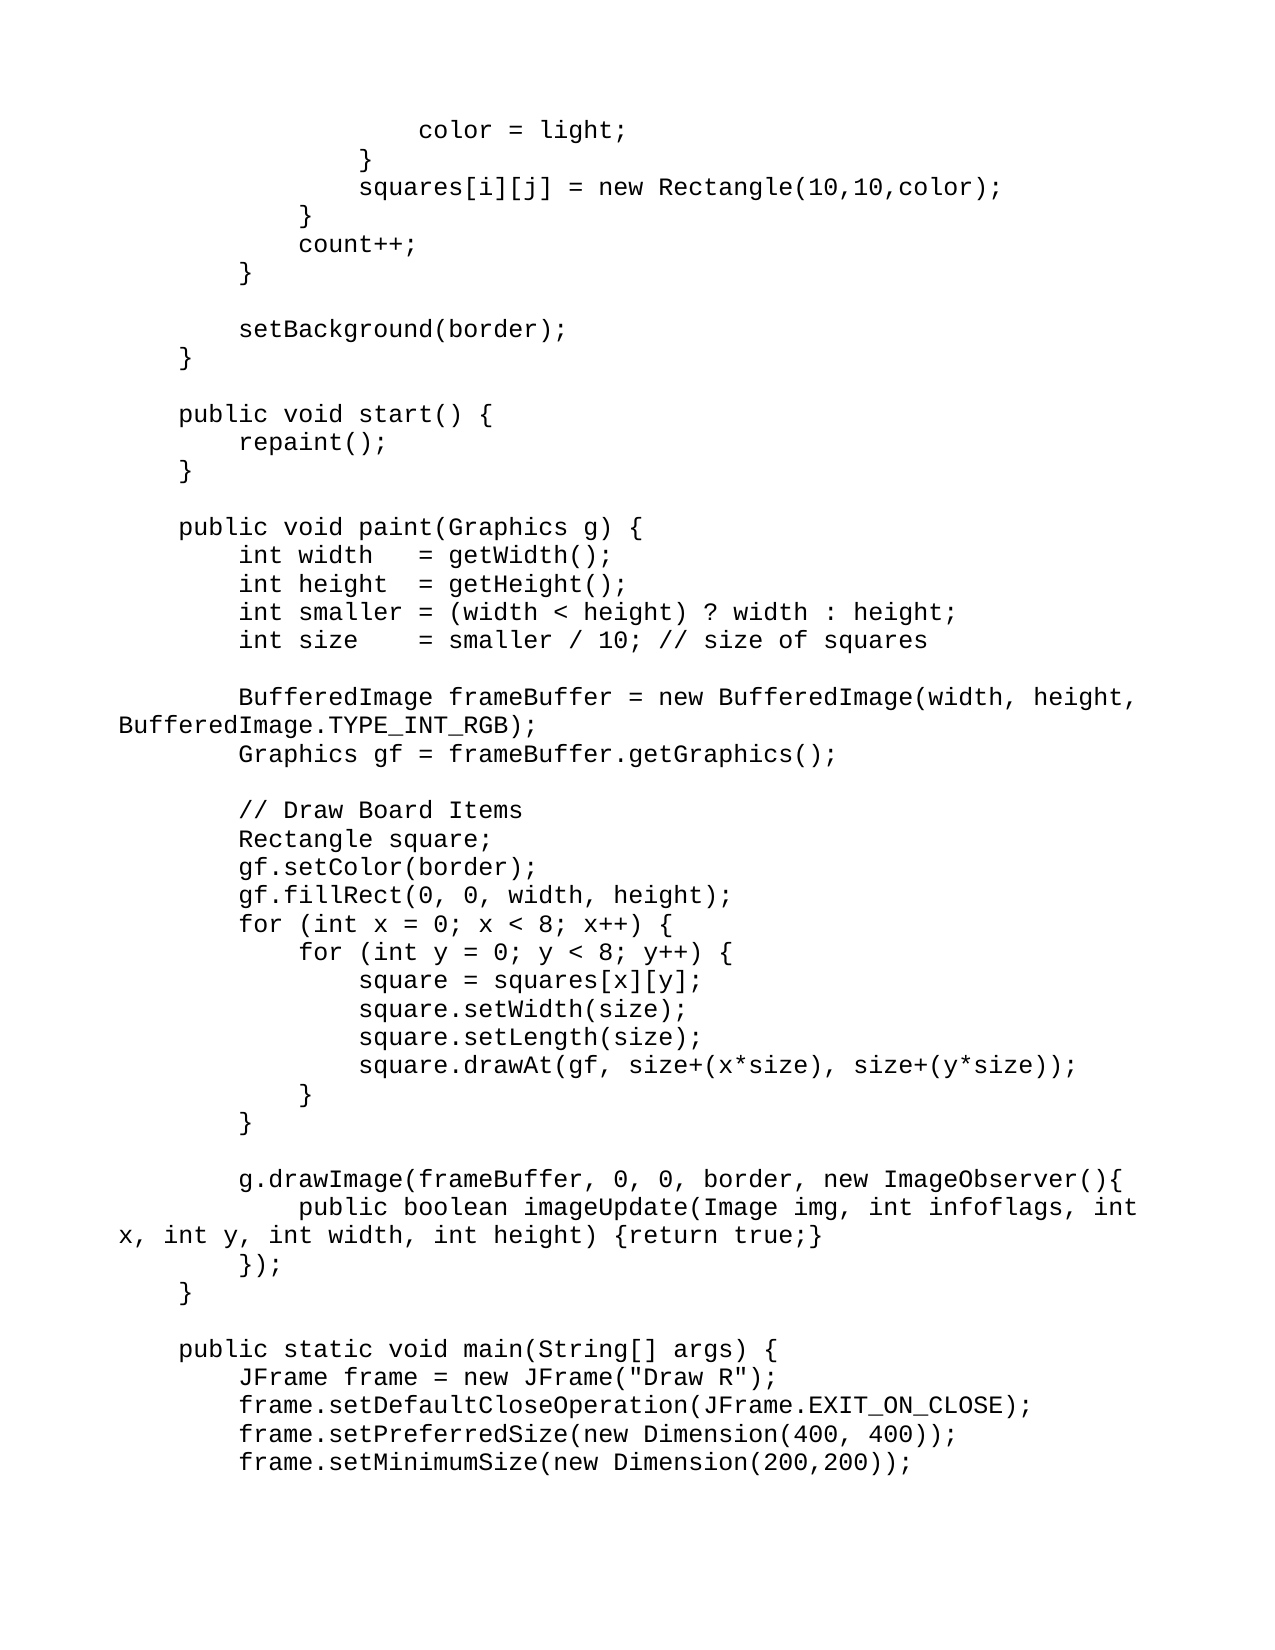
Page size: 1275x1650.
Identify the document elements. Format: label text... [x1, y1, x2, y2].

text square.setLength(size); [118, 1025, 1157, 1053]
text int height = getHeight(); [118, 571, 1157, 600]
text count++; [118, 231, 1157, 260]
text // Draw Board Items [118, 798, 1157, 826]
text gf.setColor(border); [118, 855, 1157, 883]
text frame.setPreferredSize(new Dimension(400, 400)); [118, 1421, 1157, 1450]
text public void start() { [118, 401, 1157, 430]
text }); [118, 1251, 1157, 1280]
text BufferedImage frameBuffer = new BufferedImage(width, height, BufferedImage.TYPE_INT_RGB); [118, 685, 1157, 741]
text public void paint(Graphics g) { [118, 515, 1157, 543]
text } [118, 345, 1157, 373]
text } [118, 260, 1157, 288]
text frame.setDefaultCloseOperation(JFrame.EXIT_ON_CLOSE); [118, 1393, 1157, 1421]
text public static void main(String[] args) { [118, 1336, 1157, 1365]
text for (int x = 0; x < 8; x++) { [118, 911, 1157, 940]
text frame.setMinimumSize(new Dimension(200,200)); [118, 1450, 1157, 1478]
text square.setWidth(size); [118, 996, 1157, 1025]
text int smaller = (width < height) ? width : height; [118, 600, 1157, 628]
text setBackground(border); [118, 316, 1157, 345]
text repaint(); [118, 430, 1157, 458]
text color = light; [118, 118, 1157, 146]
text gf.fillRect(0, 0, width, height); [118, 883, 1157, 911]
text JFrame frame = new JFrame("Draw R"); [118, 1365, 1157, 1393]
text public boolean imageUpdate(Image img, int infoflags, int x, int y, int width, int height) {return true;} [118, 1195, 1157, 1251]
text } [118, 203, 1157, 231]
text Rectangle square; [118, 826, 1157, 855]
text } [118, 458, 1157, 486]
text square = squares[x][y]; [118, 968, 1157, 996]
text square.drawAt(gf, size+(x*size), size+(y*size)); [118, 1053, 1157, 1081]
text int size = smaller / 10; // size of squares [118, 628, 1157, 656]
text } [118, 1110, 1157, 1138]
text int width = getWidth(); [118, 543, 1157, 571]
text } [118, 1081, 1157, 1110]
text Graphics gf = frameBuffer.getGraphics(); [118, 741, 1157, 770]
text squares[i][j] = new Rectangle(10,10,color); [118, 175, 1157, 203]
text for (int y = 0; y < 8; y++) { [118, 940, 1157, 968]
text } [118, 146, 1157, 175]
text g.drawImage(frameBuffer, 0, 0, border, new ImageObserver(){ [118, 1166, 1157, 1195]
text } [118, 1280, 1157, 1308]
